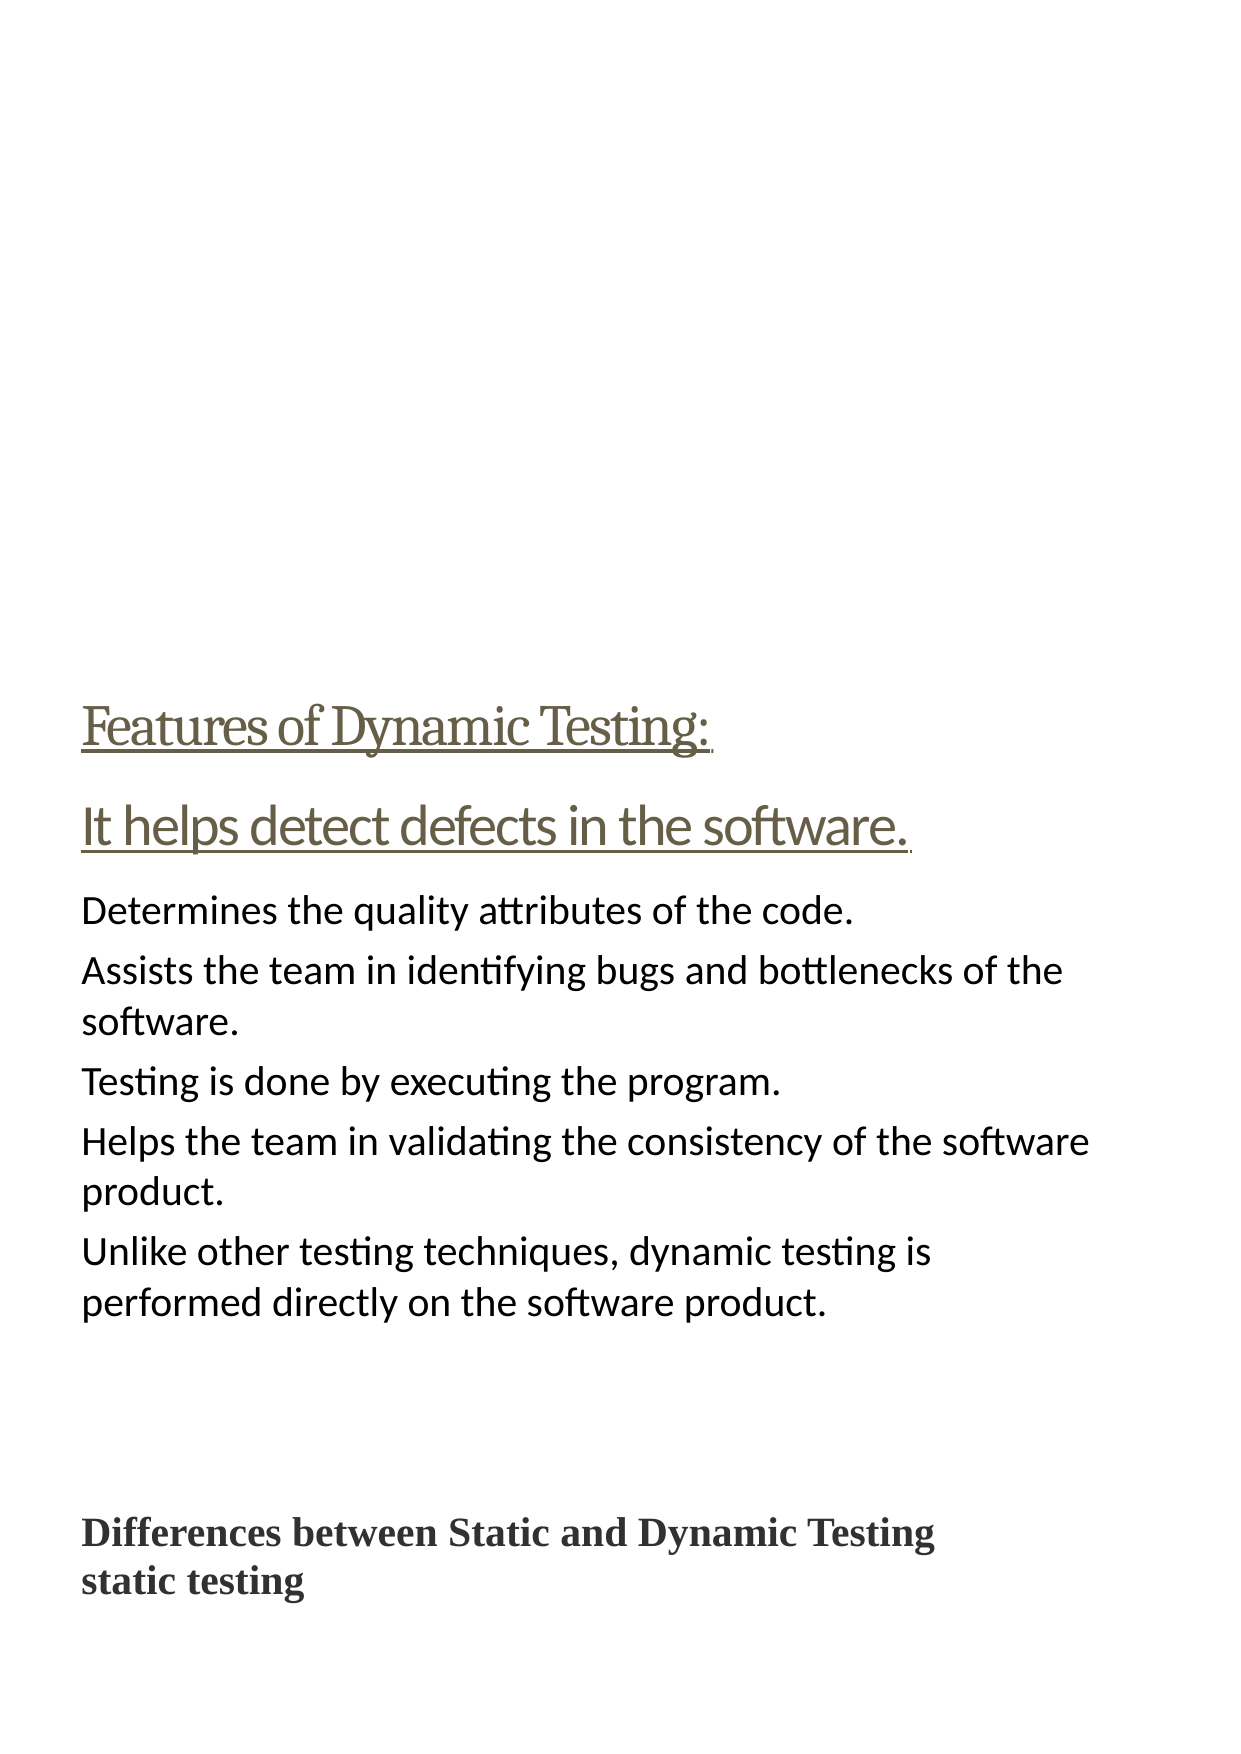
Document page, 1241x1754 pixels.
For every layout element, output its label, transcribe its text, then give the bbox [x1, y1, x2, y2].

text Differences between Static and Dynamic Testing [81, 1507, 1122, 1555]
title It helps detect defects in the software. [81, 789, 1122, 860]
title Testing is done by executing the program. [81, 1054, 1122, 1105]
title Helps the team in validating the consistency of the software product. [81, 1114, 1122, 1216]
text ​ [81, 118, 1122, 147]
text static testing [81, 1555, 1122, 1603]
title Features of Dynamic Testing: [81, 693, 1122, 760]
title Assists the team in identifying bugs and bottlenecks of the software. [81, 944, 1122, 1045]
title Unlike other testing techniques, dynamic testing is performed directly on the software product. [81, 1225, 1122, 1327]
title Determines the quality attributes of the code. [81, 884, 1122, 934]
